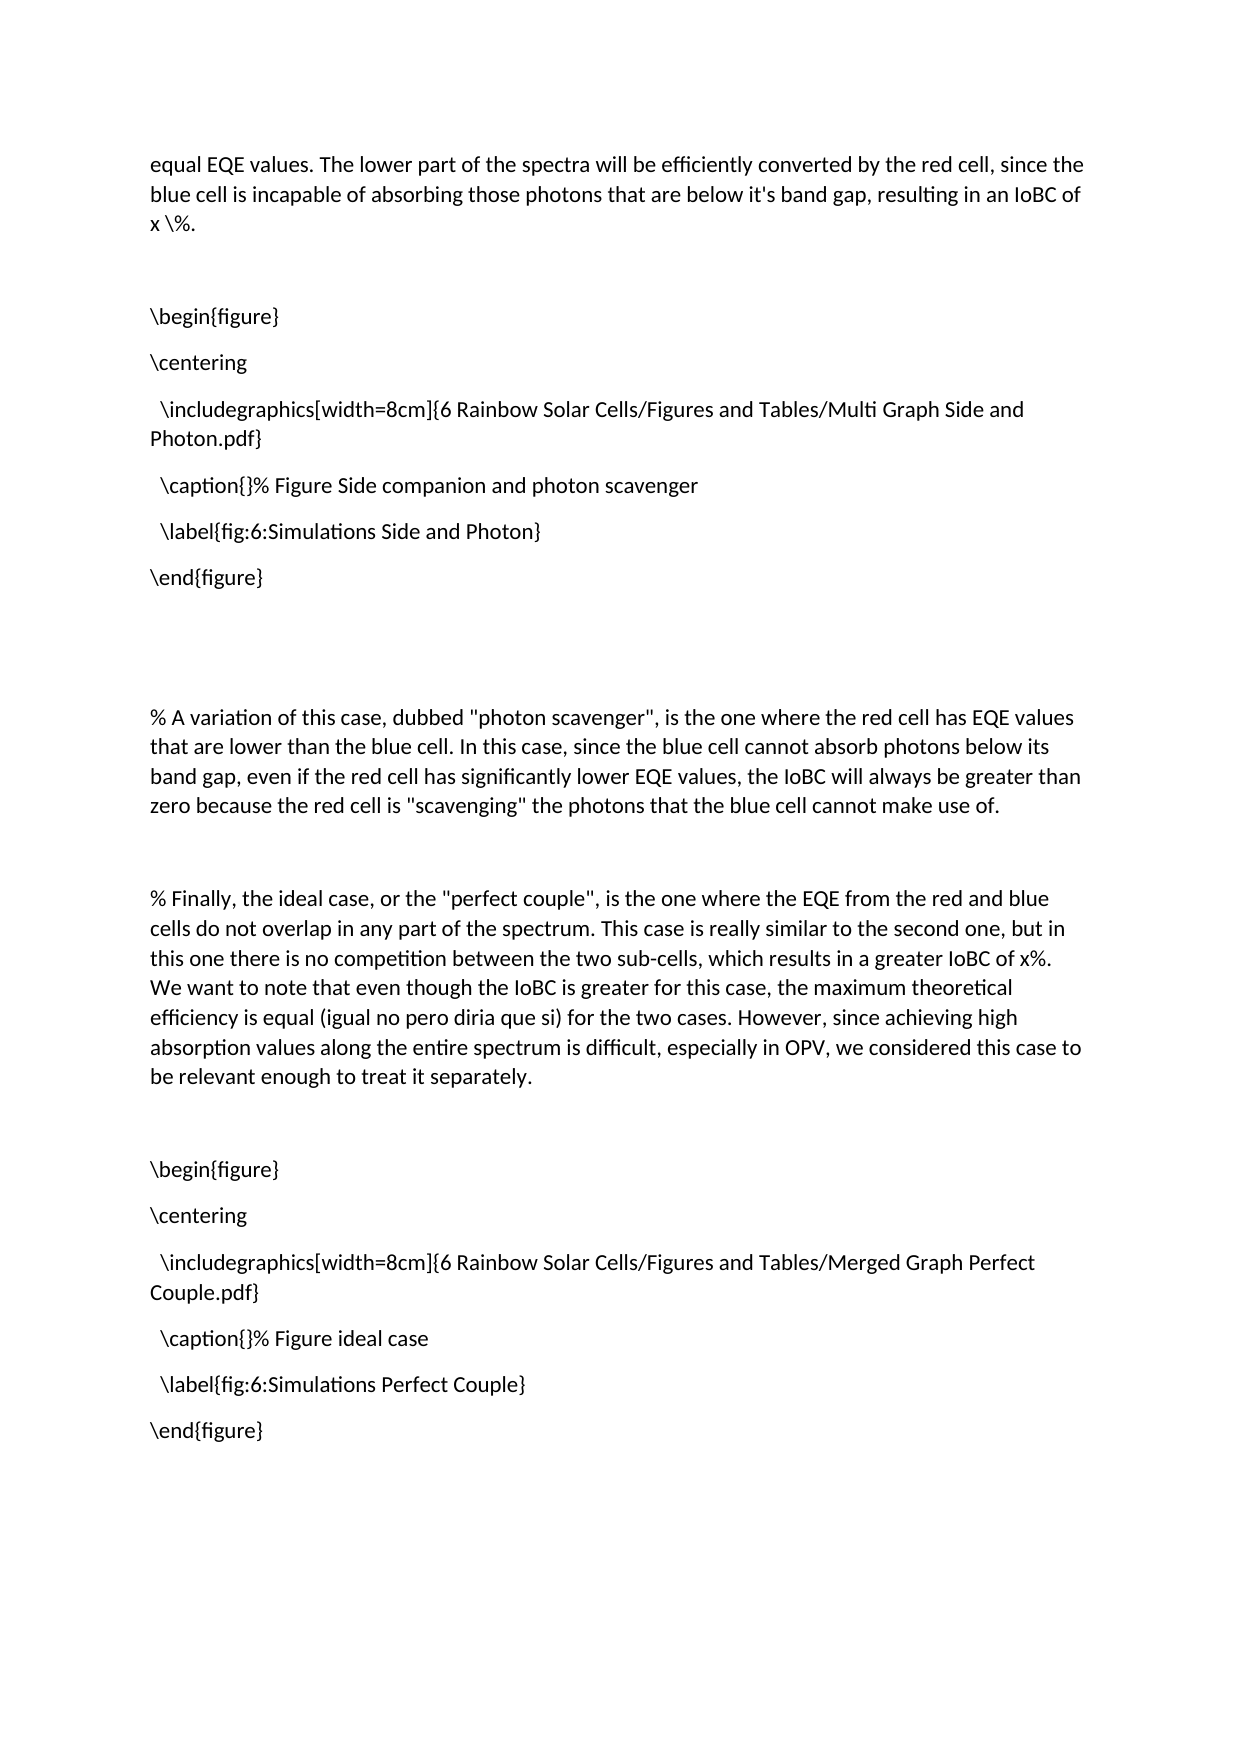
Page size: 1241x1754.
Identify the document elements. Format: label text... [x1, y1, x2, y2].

text \centering [150, 1202, 1090, 1229]
text \includegraphics[width=8cm]{6 Rainbow Solar Cells/Figures and Tables/Merged Graph Perfect Couple.pdf} [150, 1248, 1090, 1306]
text \begin{figure} [150, 302, 1090, 330]
text \caption{}% Figure Side companion and photon scavenger [150, 471, 1090, 499]
text % Finally, the ideal case, or the "perfect couple", is the one where the EQE from the red and blue cells do not overlap in any part of the spectrum. This case is really similar to the second one, but in this one there is no competition between the two sub-cells, which results in a greater IoBC of x%. We want to note that even though the IoBC is greater for this case, the maximum theoretical efficiency is equal (igual no pero diria que si) for the two cases. However, since achieving high absorption values along the entire spectrum is difficult, especially in OPV, we considered this case to be relevant enough to treat it separately. [150, 884, 1090, 1091]
text \end{figure} [150, 1417, 1090, 1445]
text \centering [150, 348, 1090, 376]
text \caption{}% Figure ideal case [150, 1324, 1090, 1352]
text \includegraphics[width=8cm]{6 Rainbow Solar Cells/Figures and Tables/Multi Graph Side and Photon.pdf} [150, 395, 1090, 452]
text \label{fig:6:Simulations Side and Photon} [150, 517, 1090, 545]
text \label{fig:6:Simulations Perfect Couple} [150, 1370, 1090, 1398]
text equal EQE values. The lower part of the spectra will be efficiently converted by the red cell, since the blue cell is incapable of absorbing those photons that are below it's band gap, resulting in an IoBC of x \%. [150, 150, 1090, 237]
text % A variation of this case, dubbed "photon scavenger", is the one where the red cell has EQE values that are lower than the blue cell. In this case, since the blue cell cannot absorb photons below its band gap, even if the red cell has significantly lower EQE values, the IoBC will always be greater than zero because the red cell is "scavenging" the photons that the blue cell cannot make use of. [150, 703, 1090, 820]
text \end{figure} [150, 563, 1090, 592]
text \begin{figure} [150, 1155, 1090, 1183]
